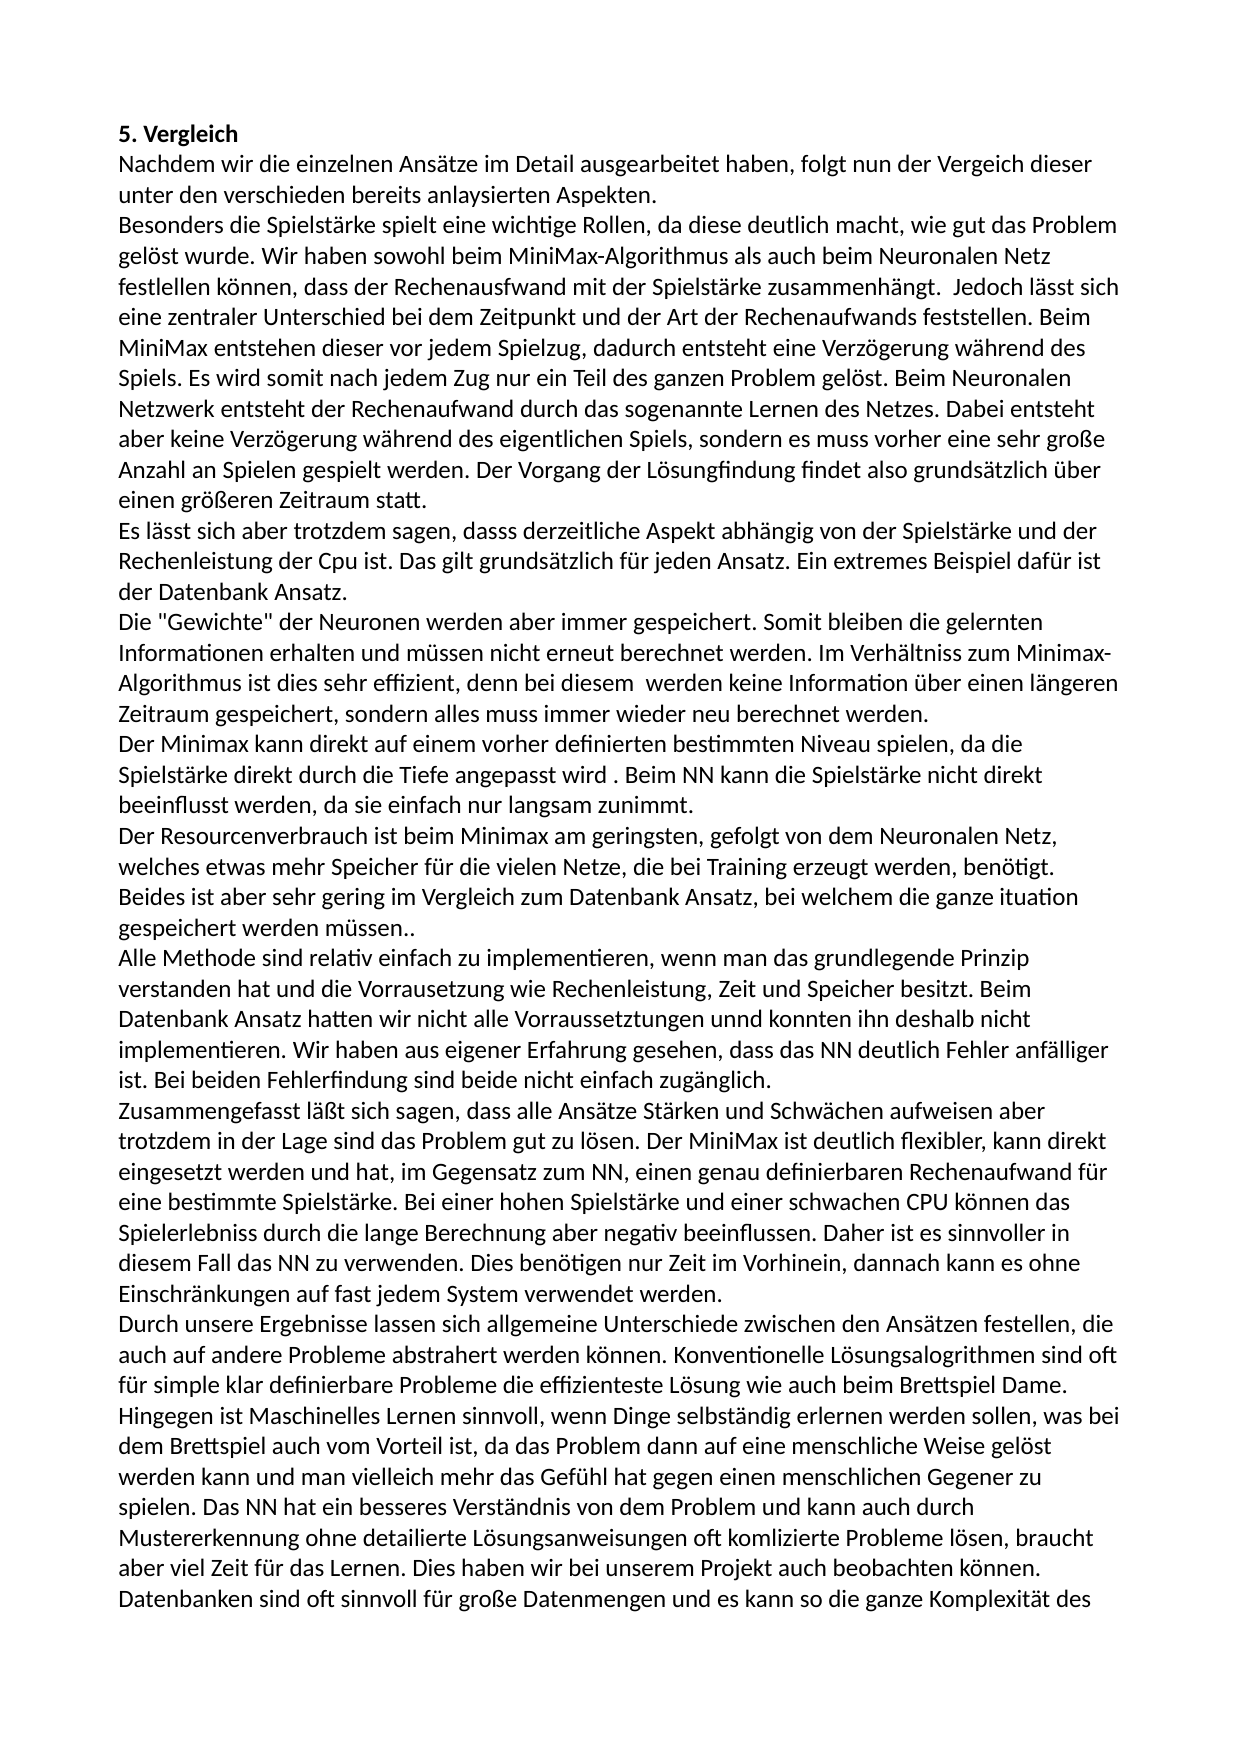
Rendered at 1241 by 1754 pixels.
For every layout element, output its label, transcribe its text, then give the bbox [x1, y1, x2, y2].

text 5. Vergleich [118, 118, 1122, 149]
text Es lässt sich aber trotzdem sagen, dasss derzeitliche Aspekt abhängig von der Spielstärke und der Rechenleistung der Cpu ist. Das gilt grundsätzlich für jeden Ansatz. Ein extremes Beispiel dafür ist der Datenbank Ansatz. [118, 515, 1122, 606]
text Der Resourcenverbrauch ist beim Minimax am geringsten, gefolgt von dem Neuronalen Netz, welches etwas mehr Speicher für die vielen Netze, die bei Training erzeugt werden, benötigt. Beides ist aber sehr gering im Vergleich zum Datenbank Ansatz, bei welchem die ganze ituation gespeichert werden müssen.. [118, 820, 1122, 942]
text Zusammengefasst läßt sich sagen, dass alle Ansätze Stärken und Schwächen aufweisen aber trotzdem in der Lage sind das Problem gut zu lösen. Der MiniMax ist deutlich flexibler, kann direkt eingesetzt werden und hat, im Gegensatz zum NN, einen genau definierbaren Rechenaufwand für eine bestimmte Spielstärke. Bei einer hohen Spielstärke und einer schwachen CPU können das Spielerlebniss durch die lange Berechnung aber negativ beeinflussen. Daher ist es sinnvoller in diesem Fall das NN zu verwenden. Dies benötigen nur Zeit im Vorhinein, dannach kann es ohne Einschränkungen auf fast jedem System verwendet werden. [118, 1095, 1122, 1308]
text Der Minimax kann direkt auf einem vorher definierten bestimmten Niveau spielen, da die Spielstärke direkt durch die Tiefe angepasst wird . Beim NN kann die Spielstärke nicht direkt beeinflusst werden, da sie einfach nur langsam zunimmt. [118, 728, 1122, 820]
text Nachdem wir die einzelnen Ansätze im Detail ausgearbeitet haben, folgt nun der Vergeich dieser unter den verschieden bereits anlaysierten Aspekten. [118, 149, 1122, 210]
text Durch unsere Ergebnisse lassen sich allgemeine Unterschiede zwischen den Ansätzen festellen, die auch auf andere Probleme abstrahert werden können. Konventionelle Lösungsalogrithmen sind oft für simple klar definierbare Probleme die effizienteste Lösung wie auch beim Brettspiel Dame. Hingegen ist Maschinelles Lernen sinnvoll, wenn Dinge selbständig erlernen werden sollen, was bei dem Brettspiel auch vom Vorteil ist, da das Problem dann auf eine menschliche Weise gelöst werden kann und man vielleich mehr das Gefühl hat gegen einen menschlichen Gegener zu spielen. Das NN hat ein besseres Verständnis von dem Problem und kann auch durch Mustererkennung ohne detailierte Lösungsanweisungen oft komlizierte Probleme lösen, braucht aber viel Zeit für das Lernen. Dies haben wir bei unserem Projekt auch beobachten können. Datenbanken sind oft sinnvoll für große Datenmengen und es kann so die ganze Komplexität des [118, 1308, 1122, 1614]
text Die "Gewichte" der Neuronen werden aber immer gespeichert. Somit bleiben die gelernten Informationen erhalten und müssen nicht erneut berechnet werden. Im Verhältniss zum Minimax-Algorithmus ist dies sehr effizient, denn bei diesem werden keine Information über einen längeren Zeitraum gespeichert, sondern alles muss immer wieder neu berechnet werden. [118, 606, 1122, 728]
text Alle Methode sind relativ einfach zu implementieren, wenn man das grundlegende Prinzip verstanden hat und die Vorrausetzung wie Rechenleistung, Zeit und Speicher besitzt. Beim Datenbank Ansatz hatten wir nicht alle Vorraussetztungen unnd konnten ihn deshalb nicht implementieren. Wir haben aus eigener Erfahrung gesehen, dass das NN deutlich Fehler anfälliger ist. Bei beiden Fehlerfindung sind beide nicht einfach zugänglich. [118, 942, 1122, 1095]
text Besonders die Spielstärke spielt eine wichtige Rollen, da diese deutlich macht, wie gut das Problem gelöst wurde. Wir haben sowohl beim MiniMax-Algorithmus als auch beim Neuronalen Netz festlellen können, dass der Rechenausfwand mit der Spielstärke zusammenhängt. Jedoch lässt sich eine zentraler Unterschied bei dem Zeitpunkt und der Art der Rechenaufwands feststellen. Beim MiniMax entstehen dieser vor jedem Spielzug, dadurch entsteht eine Verzögerung während des Spiels. Es wird somit nach jedem Zug nur ein Teil des ganzen Problem gelöst. Beim Neuronalen Netzwerk entsteht der Rechenaufwand durch das sogenannte Lernen des Netzes. Dabei entsteht aber keine Verzögerung während des eigentlichen Spiels, sondern es muss vorher eine sehr große Anzahl an Spielen gespielt werden. Der Vorgang der Lösungfindung findet also grundsätzlich über einen größeren Zeitraum statt. [118, 210, 1122, 515]
